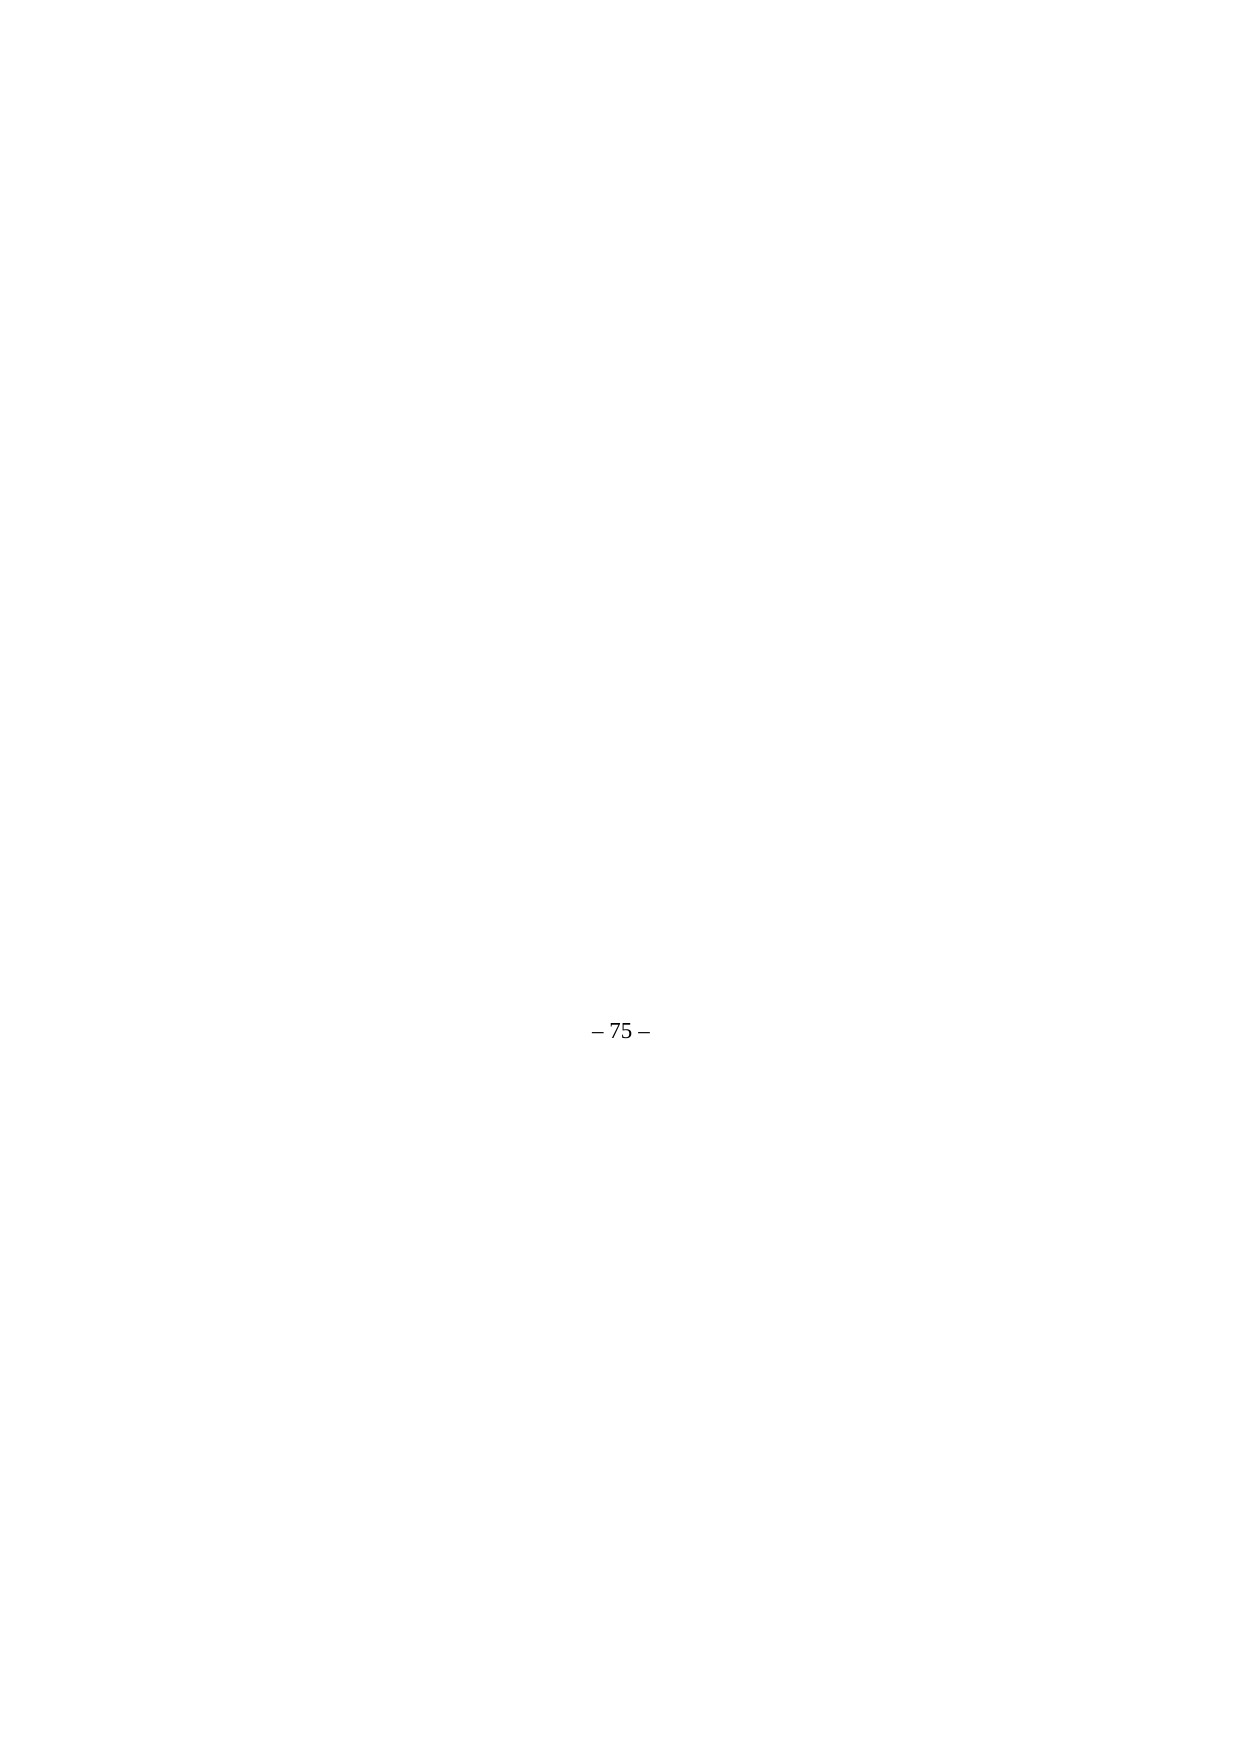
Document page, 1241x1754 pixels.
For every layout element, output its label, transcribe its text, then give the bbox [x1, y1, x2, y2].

text – 75 – [592, 1017, 649, 1043]
